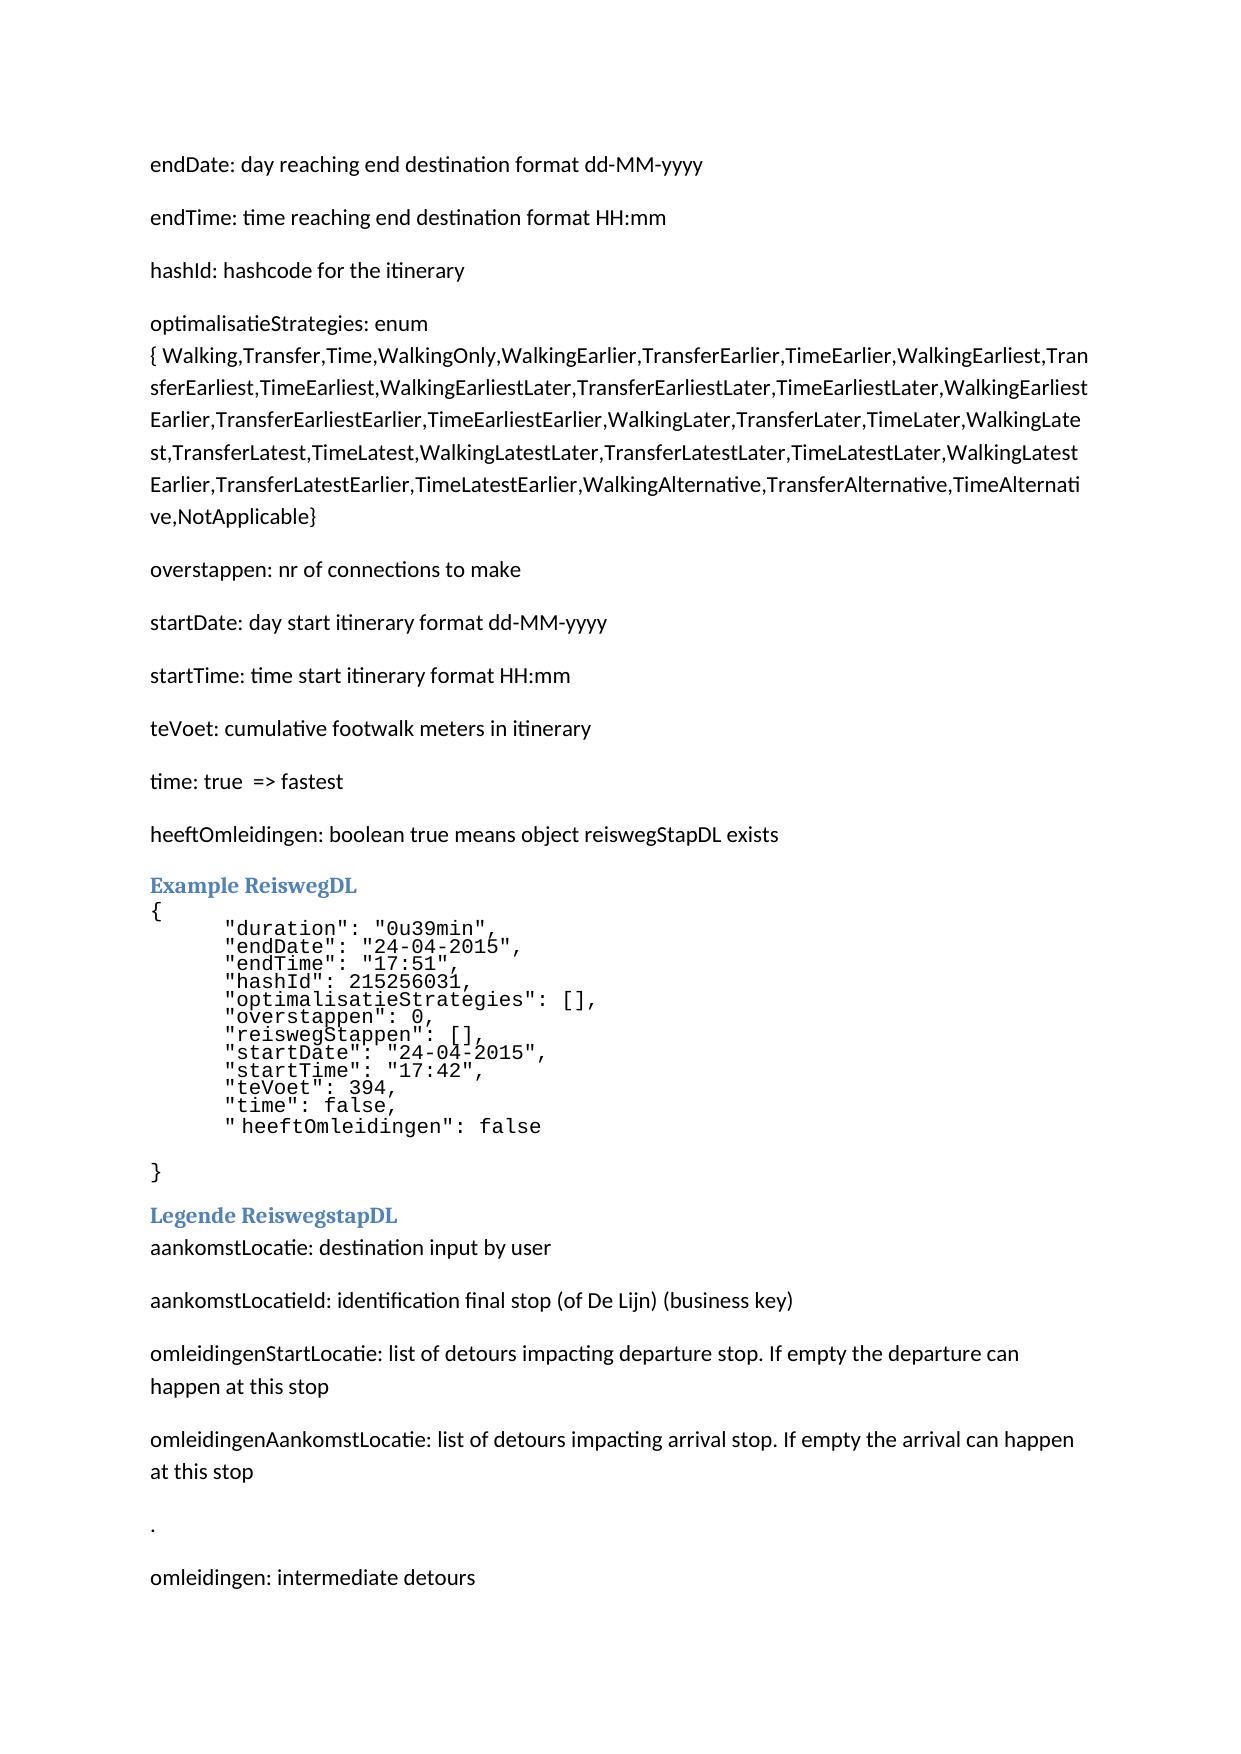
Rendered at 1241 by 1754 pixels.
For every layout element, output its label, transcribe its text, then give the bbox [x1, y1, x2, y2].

text aankomstLocatieId: identification final stop (of De Lijn) (business key) [150, 1287, 1090, 1314]
text optimalisatieStrategies: enum { Walking,Transfer,Time,WalkingOnly,WalkingEarlier,TransferEarlier,TimeEarlier,WalkingEarliest,TransferEarliest,TimeEarliest,WalkingEarliestLater,TransferEarliestLater,TimeEarliestLater,WalkingEarliestEarlier,TransferEarliestEarlier,TimeEarliestEarlier,WalkingLater,TransferLater,TimeLater,WalkingLatest,TransferLatest,TimeLatest,WalkingLatestLater,TransferLatestLater,TimeLatestLater,WalkingLatestEarlier,TransferLatestEarlier,TimeLatestEarlier,WalkingAlternative,TransferAlternative,TimeAlternative,NotApplicable} [150, 309, 1090, 530]
text " heeftOmleidingen": false [150, 1116, 1090, 1140]
text endDate: day reaching end destination format dd-MM-yyyy [150, 150, 1090, 178]
text { [155, 903, 1090, 921]
text "endDate": "24-04-2015", [150, 939, 1090, 957]
text "startTime": "17:42", [150, 1063, 1090, 1081]
text "duration": "0u39min", [150, 921, 1090, 939]
text "endTime": "17:51", [150, 957, 1090, 974]
text hashId: hashcode for the itinerary [150, 256, 1090, 284]
text "reiswegStappen": [], [150, 1027, 452, 1045]
text "teVoet": 394, [150, 1081, 1090, 1098]
text "startDate": "24-04-2015", [150, 1045, 1090, 1063]
text teVoet: cumulative footwalk meters in itinerary [150, 714, 1090, 742]
text omleidingenAankomstLocatie: list of detours impacting arrival stop. If empty the arrival can happen at this stop [150, 1425, 1090, 1485]
text endTime: time reaching end destination format HH:mm [150, 203, 1090, 231]
text "overstappen": 0, [150, 1010, 1090, 1027]
text } [150, 1165, 1090, 1182]
text omleidingen: intermediate detours [150, 1563, 1090, 1591]
text omleidingenStartLocatie: list of detours impacting departure stop. If empty the departure can happen at this stop [150, 1339, 1090, 1400]
text { [150, 903, 156, 921]
subtitle Legende ReiswegstapDL [150, 1203, 1090, 1230]
text "time": false, [150, 1098, 1090, 1116]
text heeftOmleidingen: boolean true means object reiswegStapDL exists [150, 820, 1090, 848]
text time: true => fastest [150, 767, 1090, 795]
text overstappen: nr of connections to make [150, 555, 1090, 583]
text "optimalisatieStrategies": [], [581, 992, 1090, 1010]
text startDate: day start itinerary format dd-MM-yyyy [150, 608, 1090, 636]
text "optimalisatieStrategies": [], [150, 992, 565, 1010]
text . [150, 1510, 1090, 1538]
text startTime: time start itinerary format HH:mm [150, 661, 1090, 689]
text "reiswegStappen": [], [469, 1027, 1090, 1045]
subtitle Example ReiswegDL [150, 873, 1090, 900]
text aankomstLocatie: destination input by user [150, 1233, 1090, 1262]
text "hashId": 215256031, [150, 974, 1090, 992]
